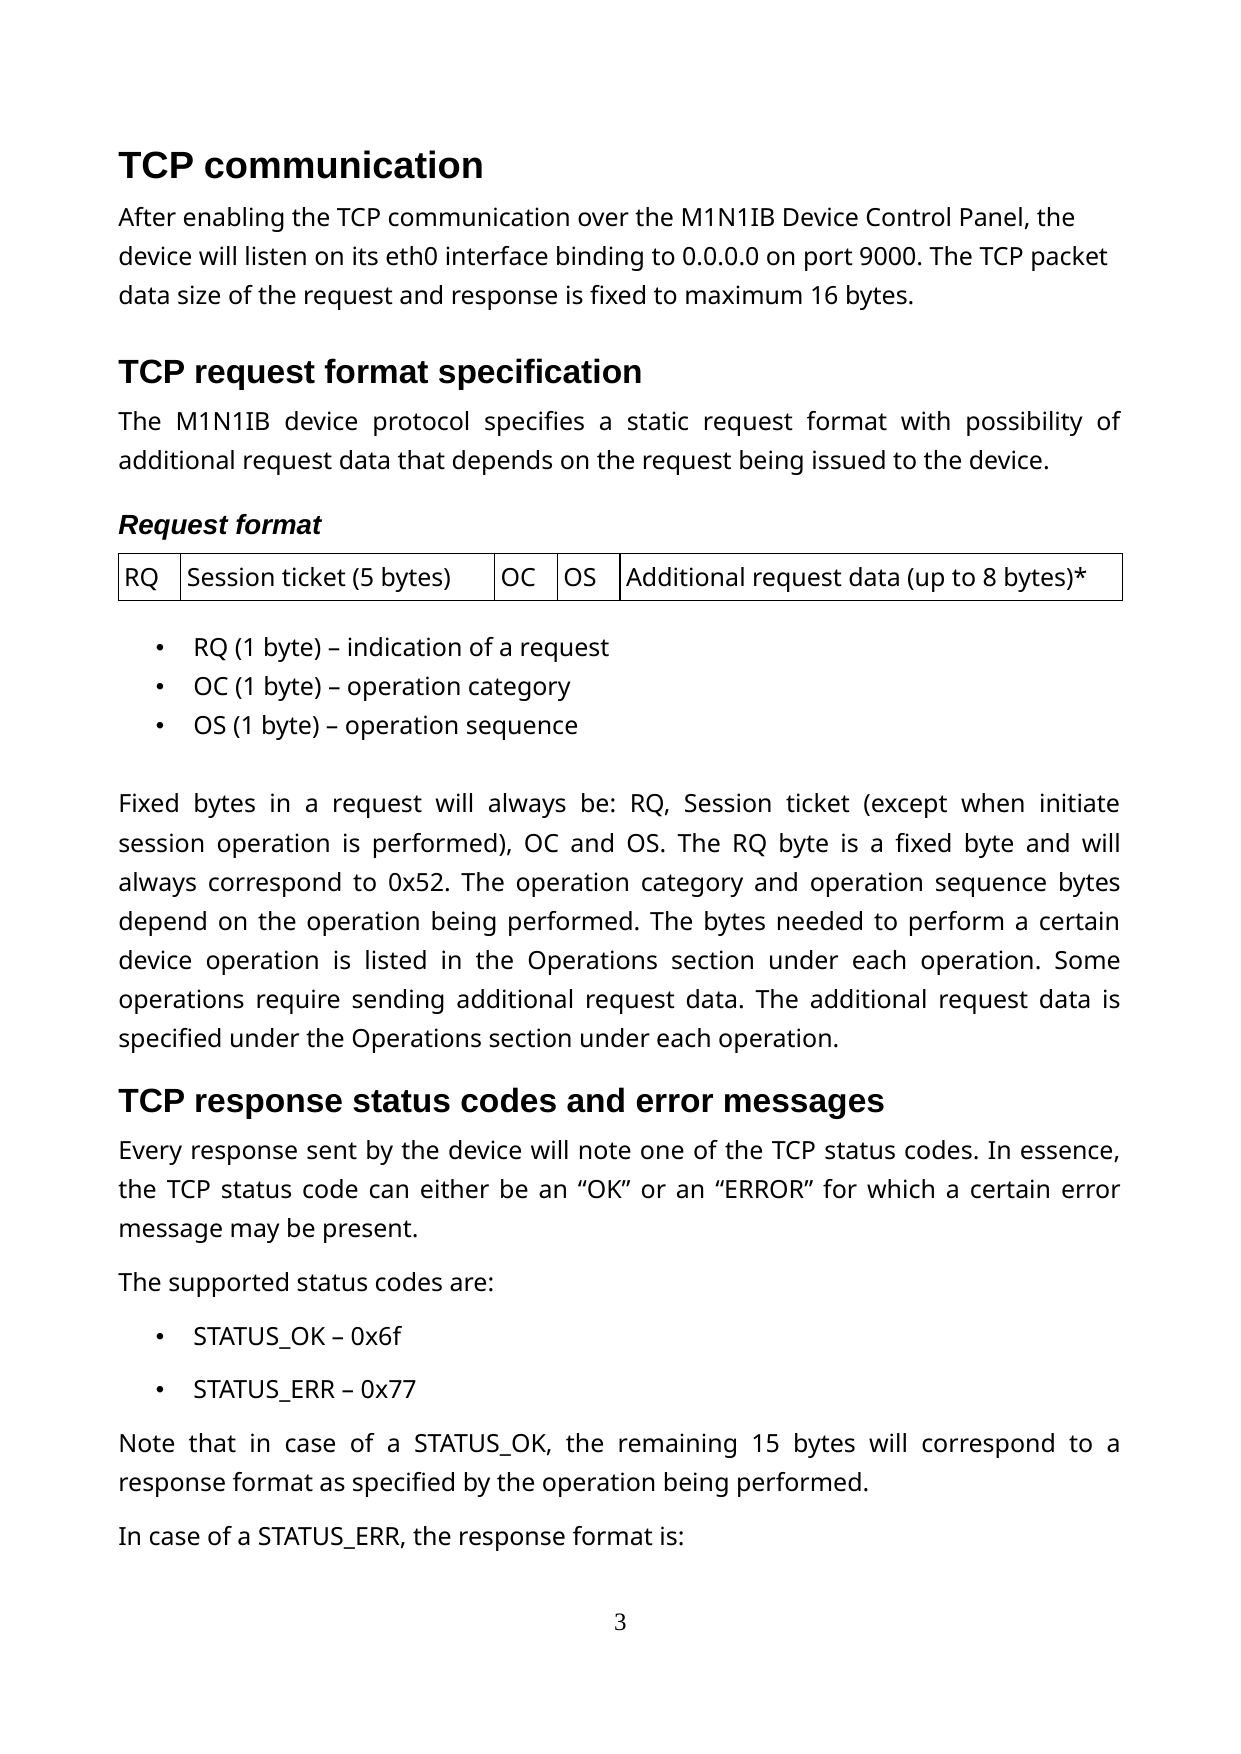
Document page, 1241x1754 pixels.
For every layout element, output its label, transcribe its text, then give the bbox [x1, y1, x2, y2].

list STATUS_OK – 0x6f [156, 1318, 1122, 1352]
text In case of a STATUS_ERR, the response format is: [118, 1518, 1122, 1553]
text Fixed bytes in a request will always be: RQ, Session ticket (except when initiate session operation is performed), OC and OS. The RQ byte is a fixed byte and will always correspond to 0x52. The operation category and operation sequence bytes depend on the operation being performed. The bytes needed to perform a certain device operation is listed in the Operations section under each operation. Some operations require sending additional request data. The additional request data is specified under the Operations section under each operation. [118, 786, 1122, 1055]
table_header OS [558, 554, 619, 600]
table_header OC [495, 554, 557, 600]
list OS (1 byte) – operation sequence [156, 708, 1122, 742]
subtitle Request format [118, 509, 1122, 541]
table_header Session ticket (5 bytes) [181, 554, 494, 600]
subtitle TCP request format specification [118, 352, 1122, 391]
text Note that in case of a STATUS_OK, the remaining 15 bytes will correspond to a response format as specified by the operation being performed. [118, 1426, 1122, 1499]
subtitle TCP response status codes and error messages [118, 1081, 1122, 1120]
table_header Additional request data (up to 8 bytes)* [621, 554, 1122, 600]
text Every response sent by the device will note one of the TCP status codes. In essence, the TCP status code can either be an “OK” or an “ERROR” for which a certain error message may be present. [118, 1132, 1122, 1245]
list RQ (1 byte) – indication of a request [156, 629, 1122, 663]
text After enabling the TCP communication over the M1N1IB Device Control Panel, the device will listen on its eth0 interface binding to 0.0.0.0 on port 9000. The TCP packet data size of the request and response is fixed to maximum 16 bytes. [118, 199, 1122, 312]
subtitle TCP communication [118, 143, 1122, 187]
text The supported status codes are: [118, 1264, 1122, 1298]
text The M1N1IB device protocol specifies a static request format with possibility of additional request data that depends on the request being issued to the device. [118, 403, 1122, 477]
list OC (1 byte) – operation category [156, 669, 1122, 703]
table_header RQ [119, 554, 180, 600]
list STATUS_ERR – 0x77 [156, 1372, 1122, 1406]
